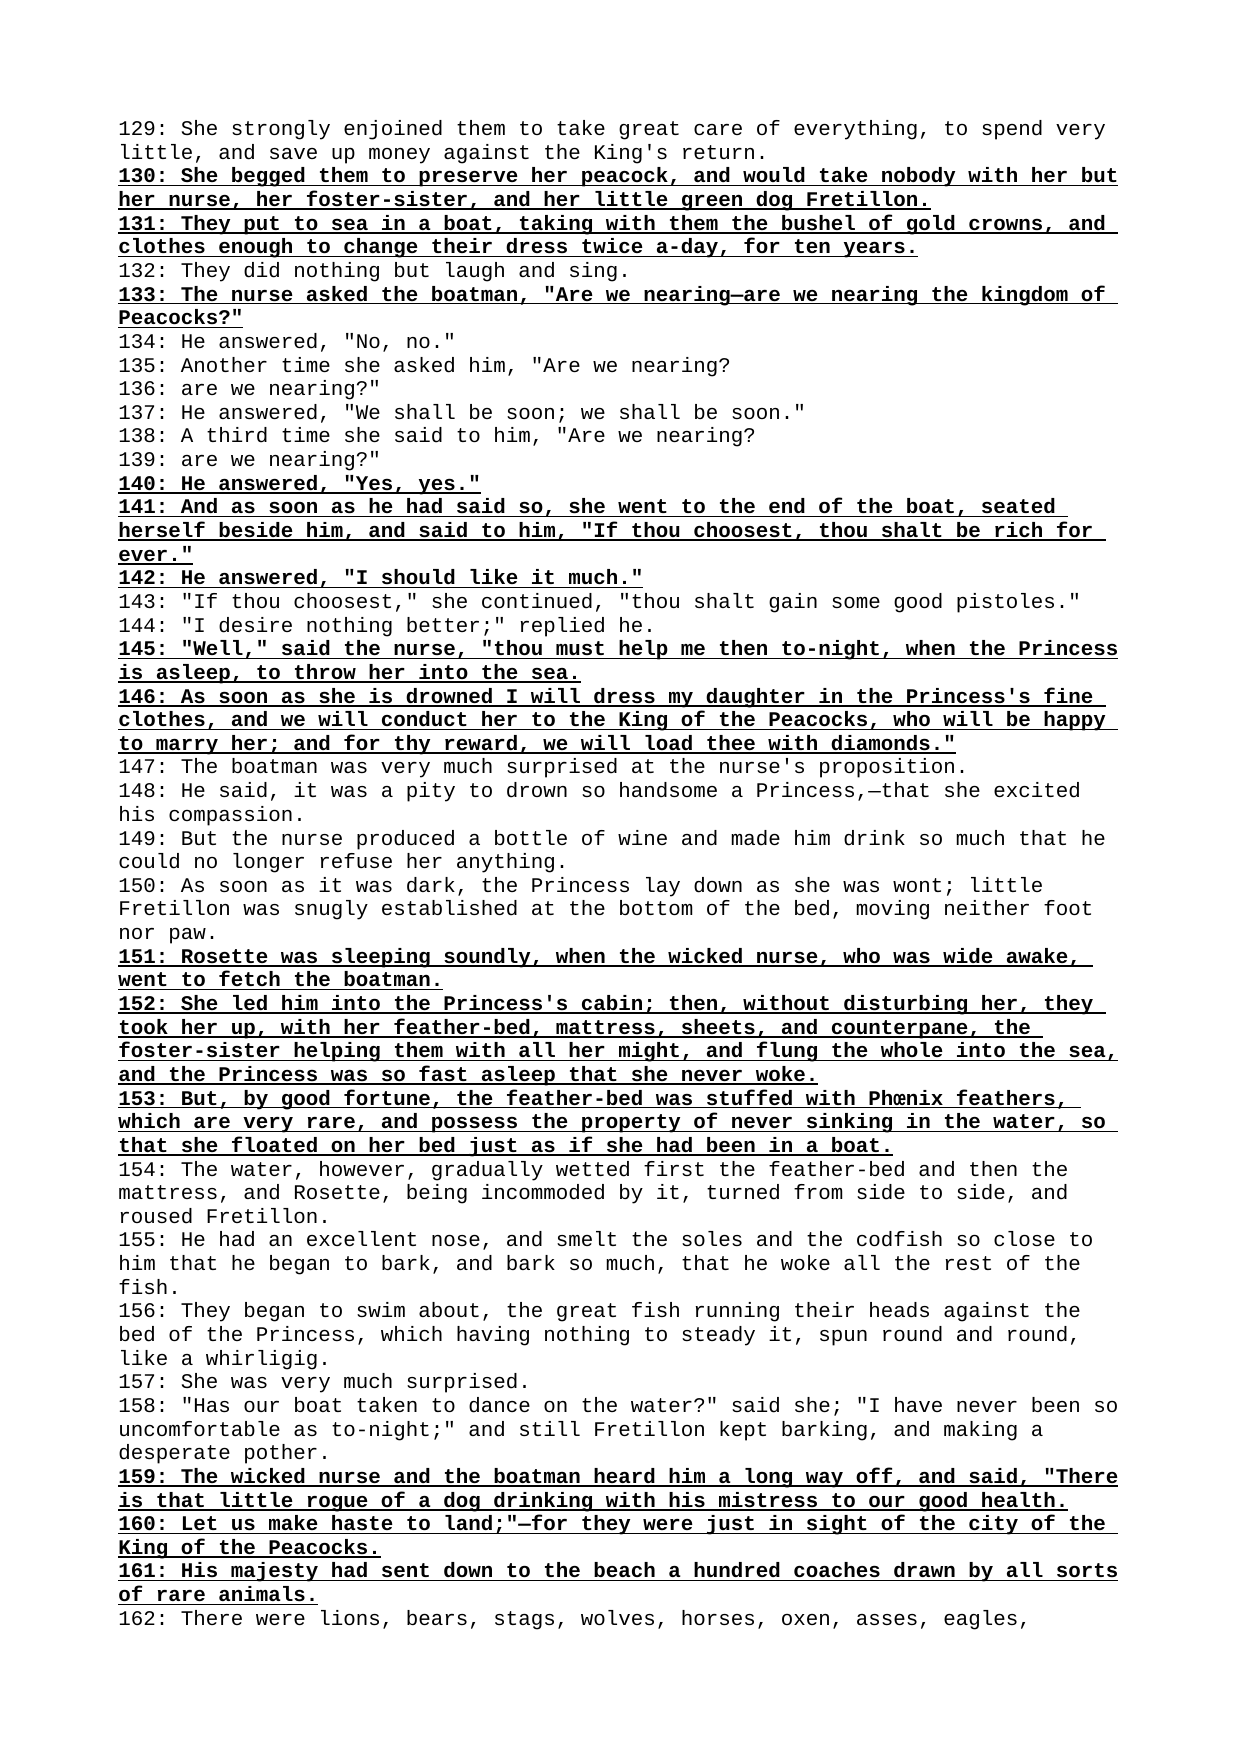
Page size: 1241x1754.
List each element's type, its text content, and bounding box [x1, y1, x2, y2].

text 159: The wicked nurse and the boatman heard him a long way off, and said, "There is that little rogue of a dog drinking with his mistress to our good health. [118, 1466, 1122, 1513]
text 146: As soon as she is drowned I will dress my daughter in the Princess's fine clothes, and we will conduct her to the King of the Peacocks, who will be happy to marry her; and for thy reward, we will load thee with diamonds." [118, 686, 1122, 757]
text 154: The water, however, gradually wetted first the feather-bed and then the mattress, and Rosette, being incommoded by it, turned from side to side, and roused Fretillon. [118, 1158, 1122, 1229]
text 152: She led him into the Princess's cabin; then, without disturbing her, they took her up, with her feather-bed, mattress, sheets, and counterpane, the foster-sister helping them with all her might, and flung the whole into the sea, and the Princess was so fast asleep that she never woke. [118, 993, 1122, 1088]
text 138: A third time she said to him, "Are we nearing? [118, 426, 1122, 449]
text 153: But, by good fortune, the feather-bed was stuffed with Phœnix feathers, which are very rare, and possess the property of never sinking in the water, so that she floated on her bed just as if she had been in a boat. [118, 1088, 1122, 1158]
text 137: He answered, "We shall be soon; we shall be soon." [118, 402, 1122, 426]
text 162: There were lions, bears, stags, wolves, horses, oxen, asses, eagles, [118, 1608, 1122, 1631]
text 145: "Well," said the nurse, "thou must help me then to-night, when the Princess is asleep, to throw her into the sea. [118, 638, 1122, 686]
text 158: "Has our boat taken to dance on the water?" said she; "I have never been so uncomfortable as to-night;" and still Fretillon kept barking, and making a desperate pother. [118, 1395, 1122, 1466]
text 151: Rosette was sleeping soundly, when the wicked nurse, who was wide awake, went to fetch the boatman. [118, 946, 1122, 993]
text 148: He said, it was a pity to drown so handsome a Princess,—that she excited his compassion. [118, 780, 1122, 827]
text 131: They put to sea in a boat, taking with them the bushel of gold crowns, and clothes enough to change their dress twice a-day, for ten years. [118, 213, 1122, 260]
text 157: She was very much surprised. [118, 1371, 1122, 1395]
text 132: They did nothing but laugh and sing. [118, 260, 1122, 284]
text 144: "I desire nothing better;" replied he. [118, 615, 1122, 638]
text 160: Let us make haste to land;"—for they were just in sight of the city of the King of the Peacocks. [118, 1513, 1122, 1561]
text 140: He answered, "Yes, yes." [118, 473, 1122, 496]
text 150: As soon as it was dark, the Princess lay down as she was wont; little Fretillon was snugly established at the bottom of the bed, moving neither foot nor paw. [118, 875, 1122, 946]
text 155: He had an excellent nose, and smelt the soles and the codfish so close to him that he began to bark, and bark so much, that he woke all the rest of the fish. [118, 1229, 1122, 1300]
text 134: He answered, "No, no." [118, 331, 1122, 354]
text 142: He answered, "I should like it much." [118, 567, 1122, 591]
text 143: "If thou choosest," she continued, "thou shalt gain some good pistoles." [118, 591, 1122, 615]
text 130: She begged them to preserve her peacock, and would take nobody with her but her nurse, her foster-sister, and her little green dog Fretillon. [118, 165, 1122, 213]
text 156: They began to swim about, the great fish running their heads against the bed of the Princess, which having nothing to steady it, spun round and round, like a whirligig. [118, 1300, 1122, 1371]
text 135: Another time she asked him, "Are we nearing? [118, 354, 1122, 378]
text 161: His majesty had sent down to the beach a hundred coaches drawn by all sorts of rare animals. [118, 1561, 1122, 1608]
text 149: But the nurse produced a bottle of wine and made him drink so much that he could no longer refuse her anything. [118, 827, 1122, 875]
text 136: are we nearing?" [118, 378, 1122, 402]
text 141: And as soon as he had said so, she went to the end of the boat, seated herself beside him, and said to him, "If thou choosest, thou shalt be rich for ever." [118, 496, 1122, 567]
text 147: The boatman was very much surprised at the nurse's proposition. [118, 757, 1122, 780]
text 129: She strongly enjoined them to take great care of everything, to spend very little, and save up money against the King's return. [118, 118, 1122, 165]
text 139: are we nearing?" [118, 449, 1122, 473]
text 133: The nurse asked the boatman, "Are we nearing—are we nearing the kingdom of Peacocks?" [118, 284, 1122, 331]
